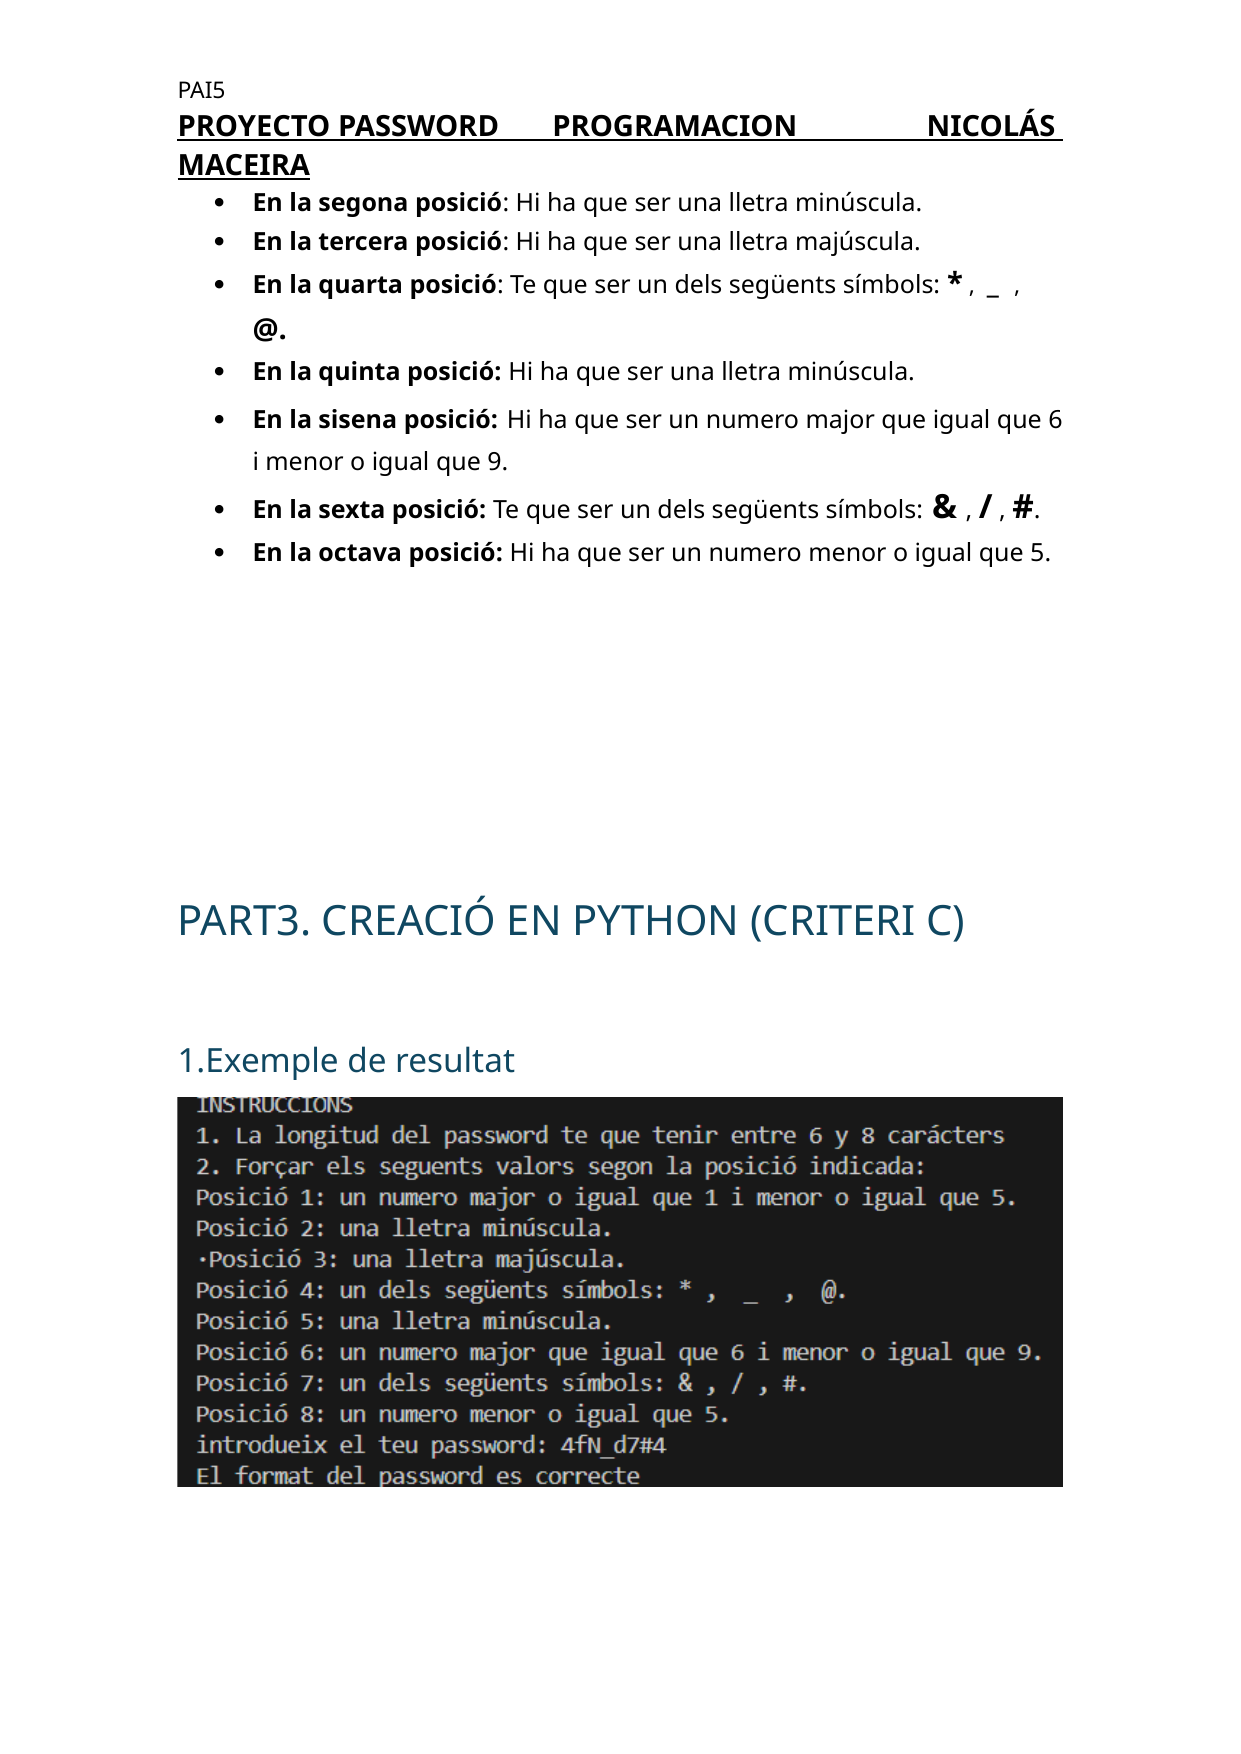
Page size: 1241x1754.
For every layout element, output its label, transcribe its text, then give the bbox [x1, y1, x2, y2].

list En la quarta posició: Te que ser un dels següents símbols: * , _ , @. [215, 263, 1063, 348]
list En la sexta posició: Te que ser un dels següents símbols: & , / , #. [215, 483, 1063, 528]
list En la octava posició: Hi ha que ser un numero menor o igual que 5. [215, 535, 1063, 569]
list En la quinta posició: Hi ha que ser una lletra minúscula. [215, 354, 1063, 388]
list En la segona posició: Hi ha que ser una lletra minúscula. [215, 184, 1063, 218]
subtitle 1.Exemple de resultat [177, 1037, 1063, 1082]
list En la tercera posició: Hi ha que ser una lletra majúscula. [215, 223, 1063, 258]
list En la sisena posició: Hi ha que ser un numero major que igual que 6 i menor o igual que 9. [215, 393, 1063, 478]
subtitle PART3. CREACIÓ EN PYTHON (CRITERI C) [177, 891, 1063, 948]
